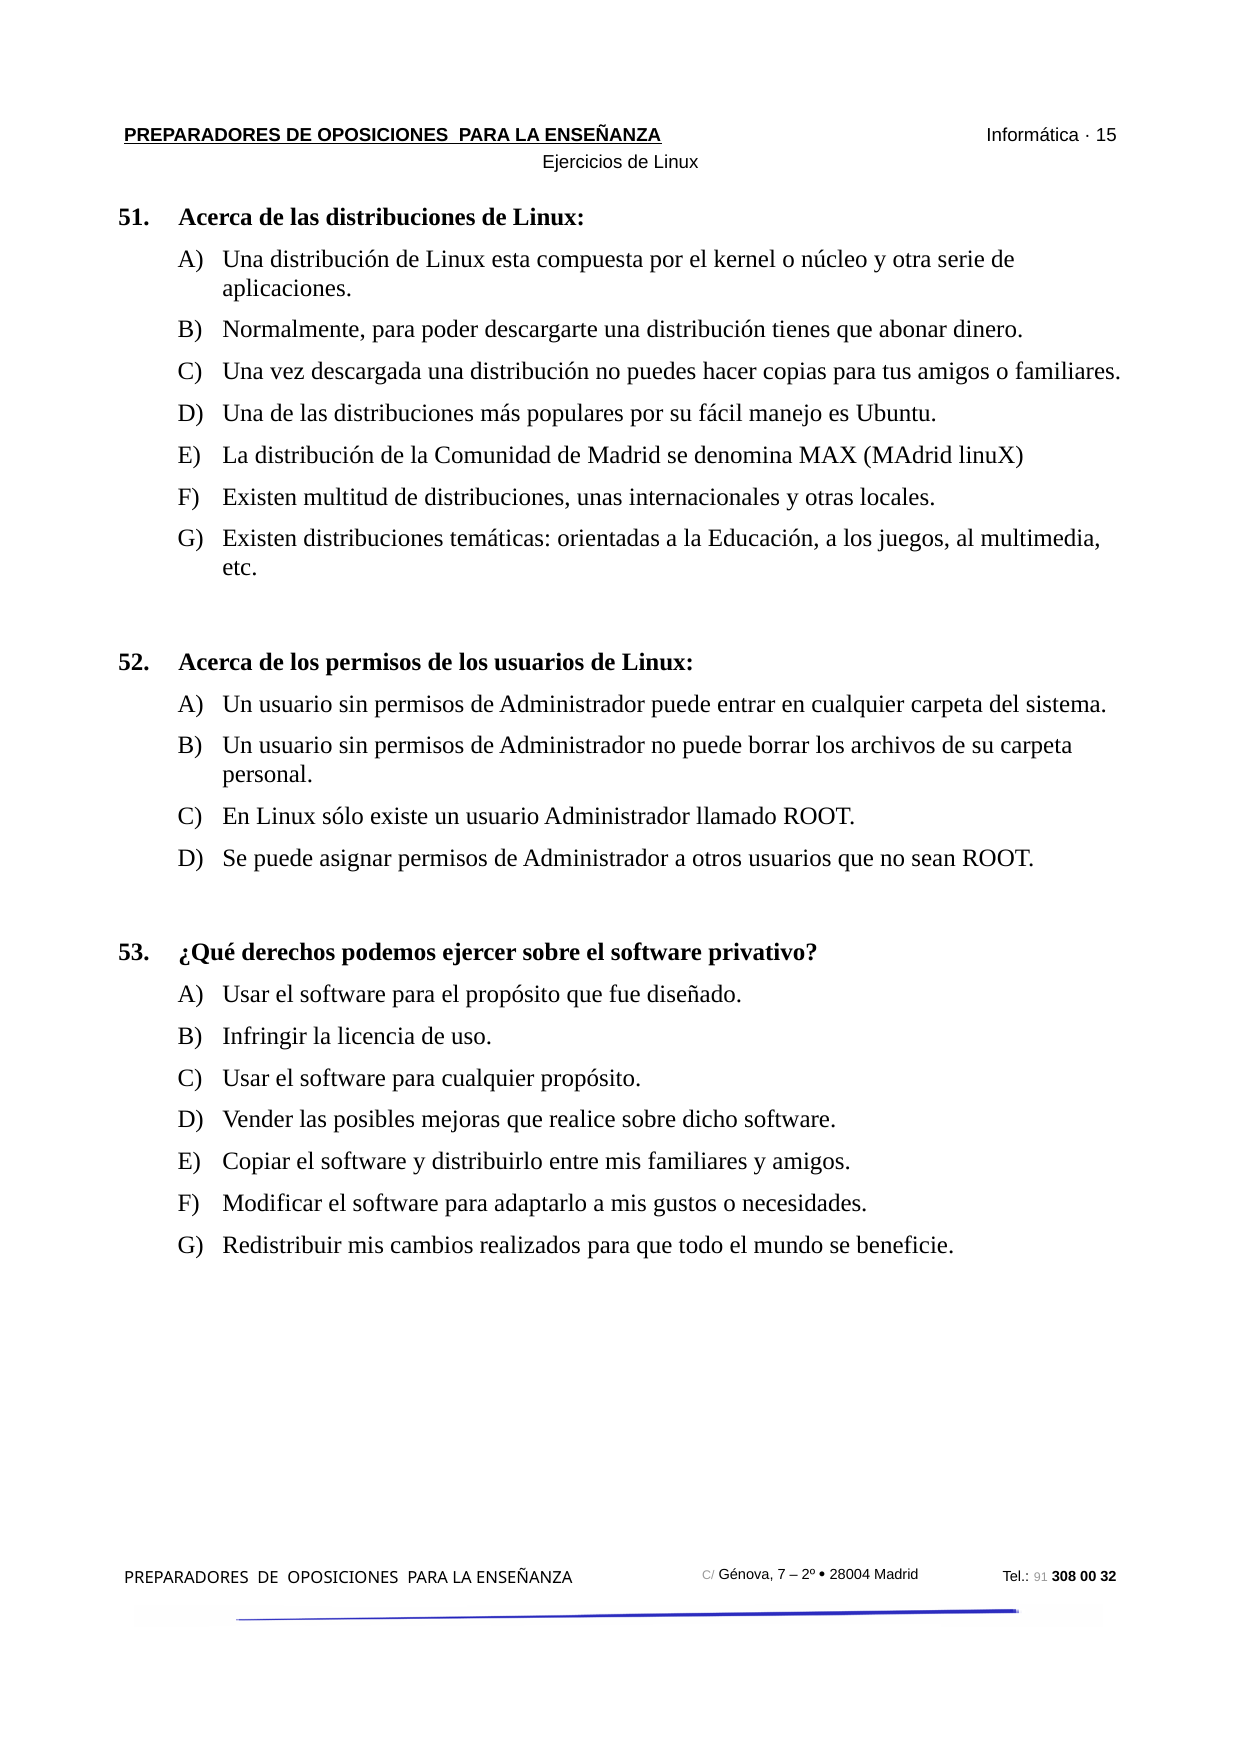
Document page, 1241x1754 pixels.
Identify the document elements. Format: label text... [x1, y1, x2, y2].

subtitle Vender las posibles mejoras que realice sobre dicho software. [177, 1104, 1122, 1133]
subtitle Infringir la licencia de uso. [177, 1021, 1122, 1050]
subtitle Existen multitud de distribuciones, unas internacionales y otras locales. [177, 482, 1122, 510]
subtitle Se puede asignar permisos de Administrador a otros usuarios que no sean ROOT. [177, 843, 1122, 871]
subtitle Normalmente, para poder descargarte una distribución tienes que abonar dinero. [177, 314, 1122, 343]
subtitle Usar el software para cualquier propósito. [177, 1063, 1122, 1092]
subtitle Modificar el software para adaptarlo a mis gustos o necesidades. [177, 1188, 1122, 1217]
subtitle Una de las distribuciones más populares por su fácil manejo es Ubuntu. [177, 398, 1122, 427]
subtitle Una distribución de Linux esta compuesta por el kernel o núcleo y otra serie de aplicaciones. [177, 244, 1122, 301]
subtitle La distribución de la Comunidad de Madrid se denomina MAX (MAdrid linuX) [177, 440, 1122, 468]
subtitle Copiar el software y distribuirlo entre mis familiares y amigos. [177, 1146, 1122, 1175]
subtitle ¿Qué derechos podemos ejercer sobre el software privativo? [118, 937, 1122, 966]
subtitle Acerca de las distribuciones de Linux: [118, 202, 1122, 231]
subtitle En Linux sólo existe un usuario Administrador llamado ROOT. [177, 801, 1122, 830]
subtitle Existen distribuciones temáticas: orientadas a la Educación, a los juegos, al multimedia, etc. [177, 523, 1122, 581]
subtitle Una vez descargada una distribución no puedes hacer copias para tus amigos o familiares. [177, 356, 1122, 385]
picture [134, 1602, 1103, 1627]
subtitle Un usuario sin permisos de Administrador puede entrar en cualquier carpeta del sistema. [177, 689, 1122, 717]
subtitle Un usuario sin permisos de Administrador no puede borrar los archivos de su carpeta personal. [177, 730, 1122, 788]
subtitle Redistribuir mis cambios realizados para que todo el mundo se beneficie. [177, 1230, 1122, 1259]
subtitle Usar el software para el propósito que fue diseñado. [177, 979, 1122, 1008]
subtitle Acerca de los permisos de los usuarios de Linux: [118, 647, 1122, 676]
